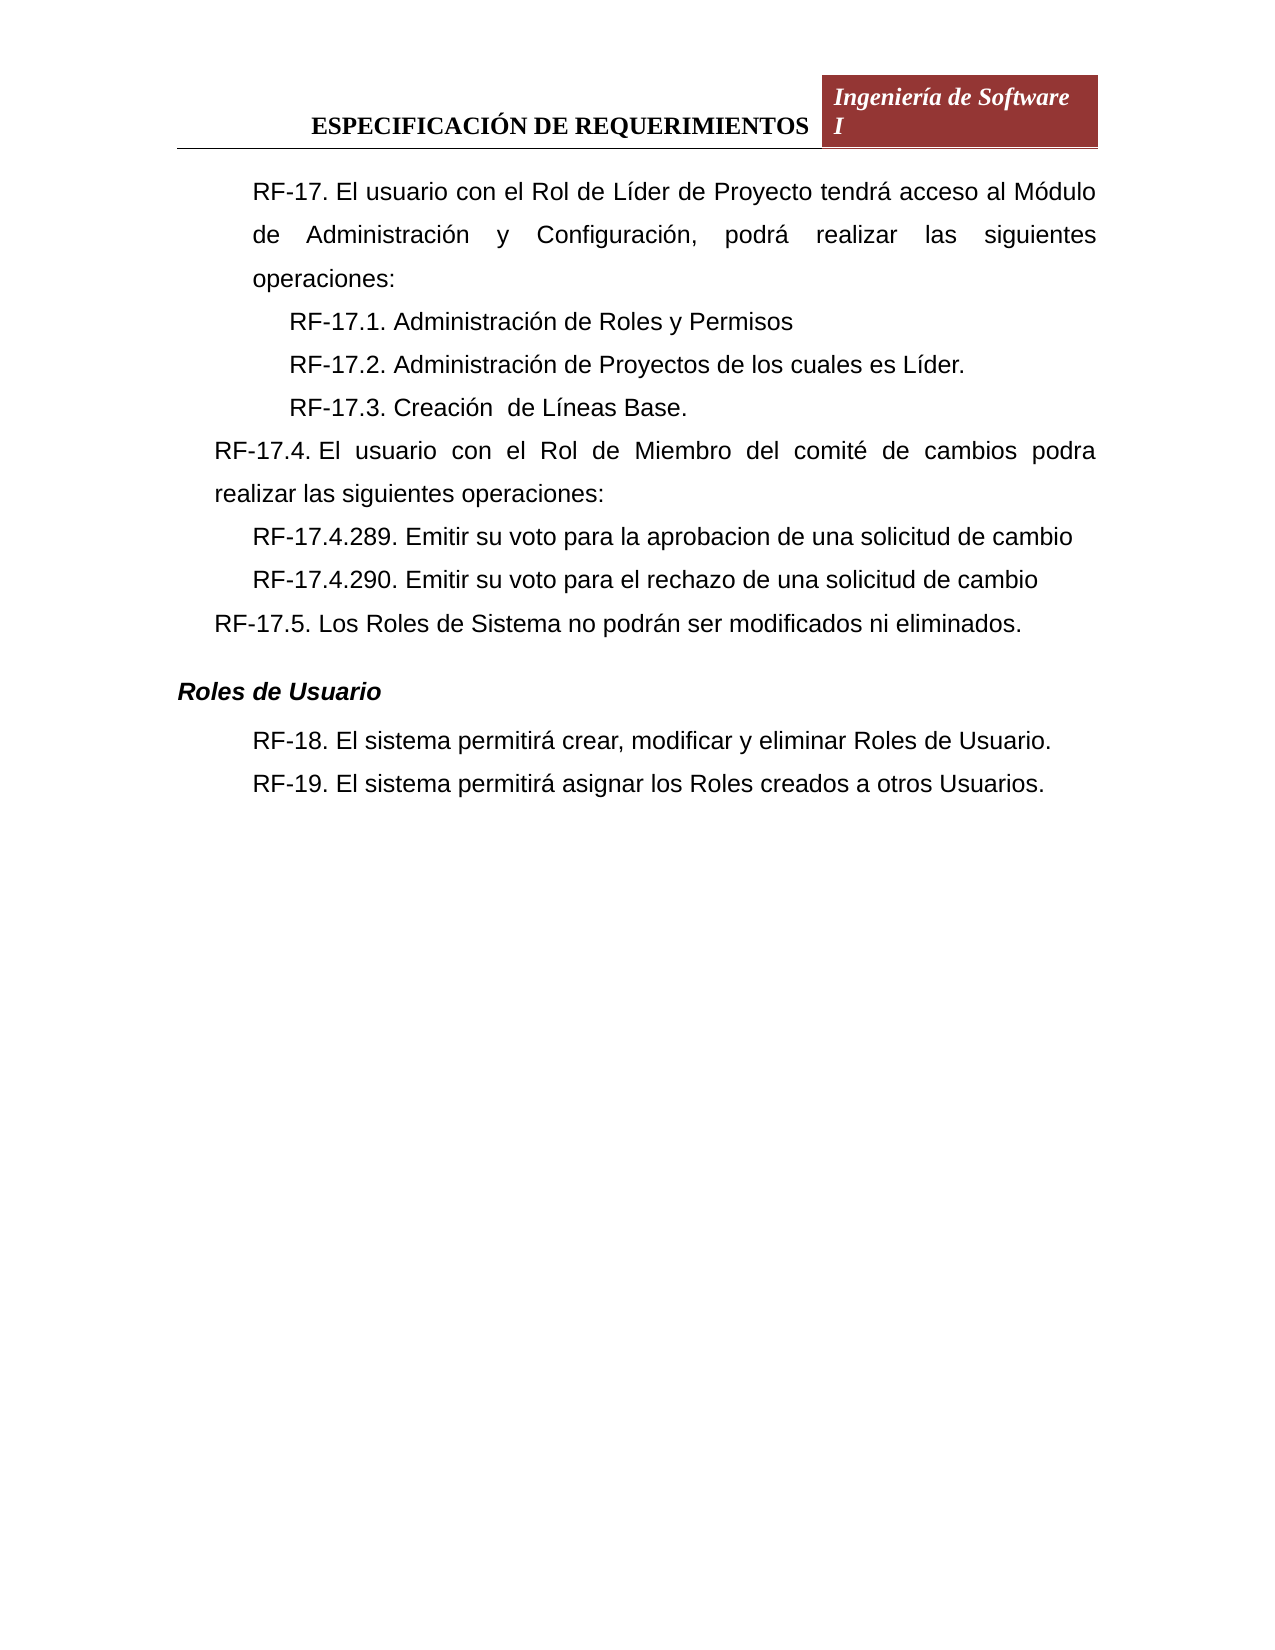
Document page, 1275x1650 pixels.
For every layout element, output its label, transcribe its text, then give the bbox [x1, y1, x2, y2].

list Administración de Proyectos de los cuales es Líder. [289, 350, 1098, 378]
list El usuario con el Rol de Líder de Proyecto tendrá acceso al Módulo de Administración y Configuración, podrá realizar las siguientes operaciones: [177, 177, 1098, 292]
text Roles de Usuario [177, 677, 1098, 705]
list Los Roles de Sistema no podrán ser modificados ni eliminados. [214, 608, 1098, 637]
list El usuario con el Rol de Miembro del comité de cambios podra realizar las siguientes operaciones: [214, 436, 1098, 508]
list Emitir su voto para el rechazo de una solicitud de cambio [102, 565, 1098, 594]
list El sistema permitirá crear, modificar y eliminar Roles de Usuario. [177, 726, 1098, 755]
list Creación de Líneas Base. [289, 393, 1098, 422]
list Emitir su voto para la aprobacion de una solicitud de cambio [102, 522, 1098, 551]
list El sistema permitirá asignar los Roles creados a otros Usuarios. [177, 769, 1098, 798]
list Administración de Roles y Permisos [289, 307, 1098, 335]
